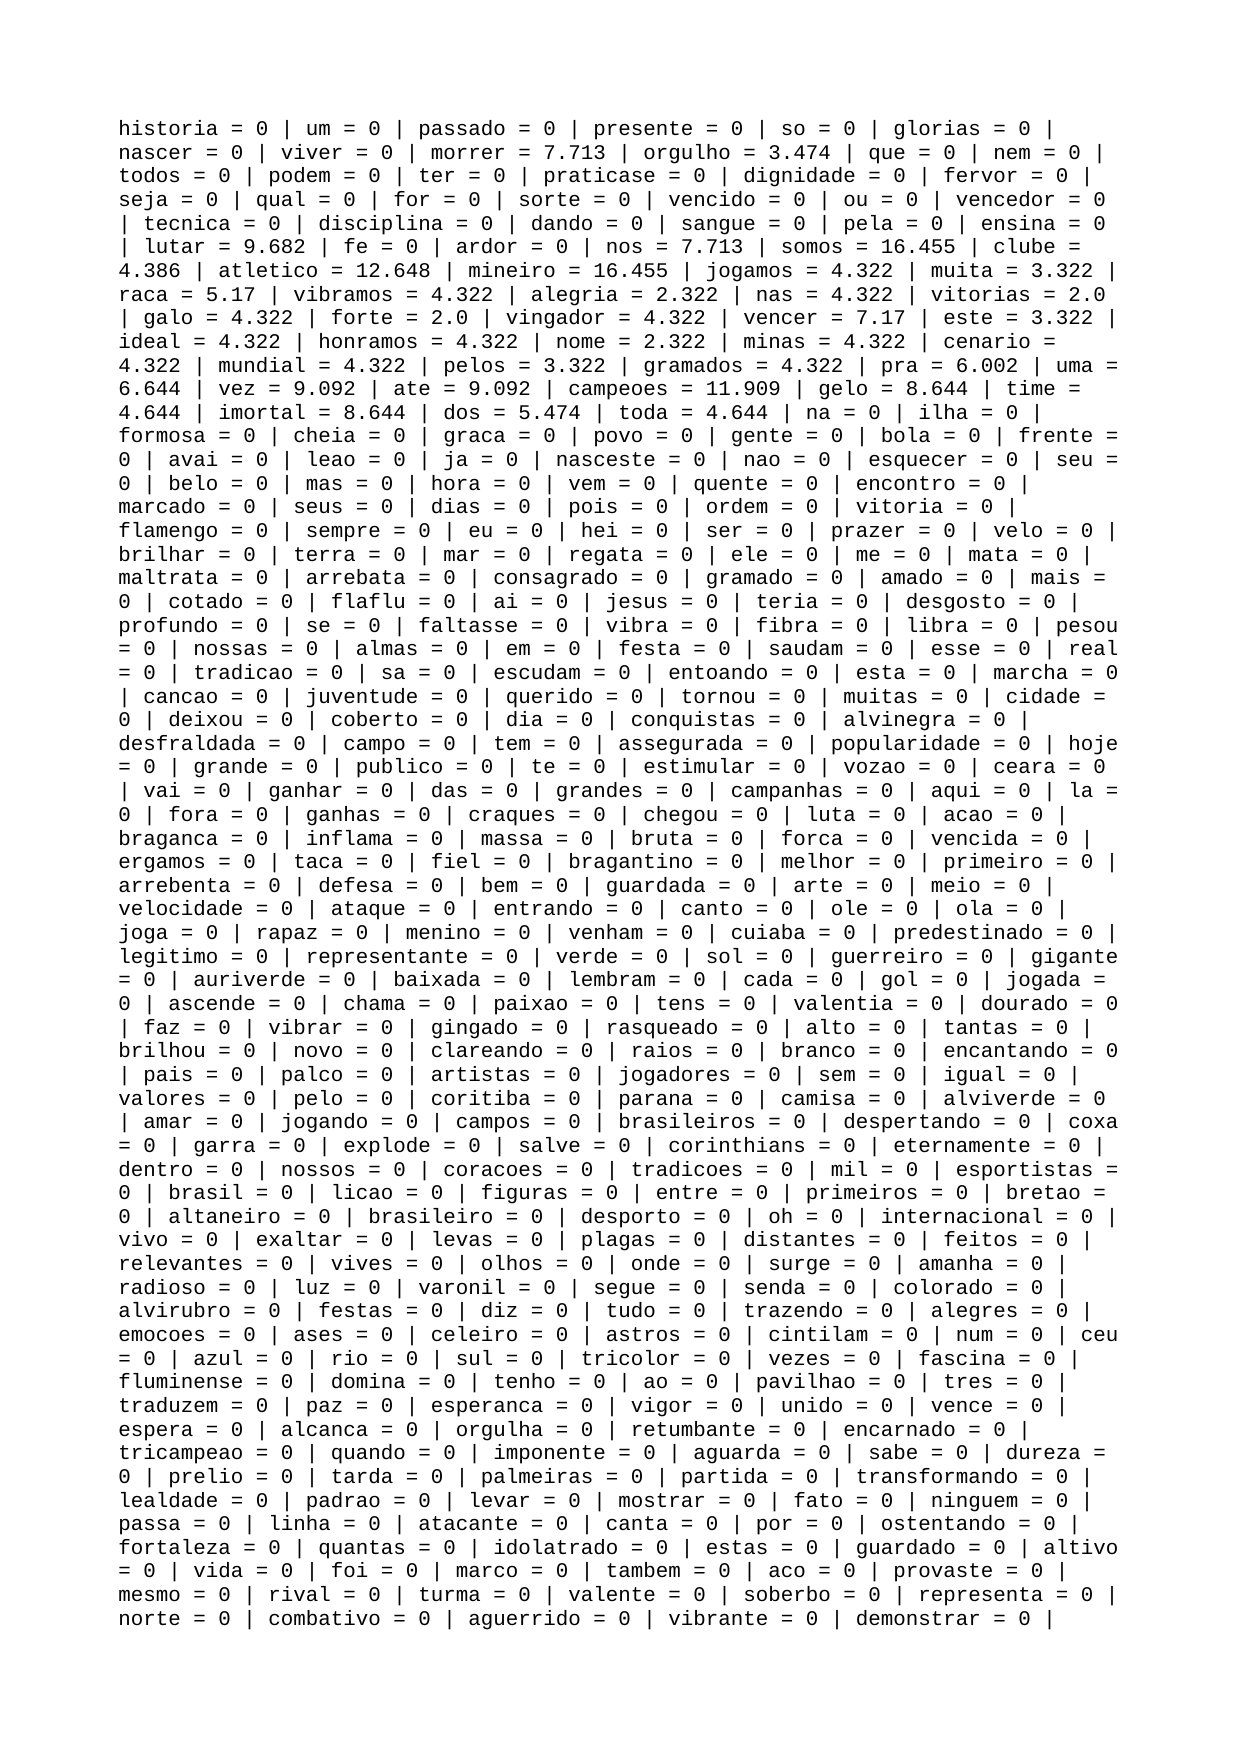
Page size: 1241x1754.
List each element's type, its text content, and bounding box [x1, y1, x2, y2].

text historia = 0 | um = 0 | passado = 0 | presente = 0 | so = 0 | glorias = 0 | nascer = 0 | viver = 0 | morrer = 7.713 | orgulho = 3.474 | que = 0 | nem = 0 | todos = 0 | podem = 0 | ter = 0 | praticase = 0 | dignidade = 0 | fervor = 0 | seja = 0 | qual = 0 | for = 0 | sorte = 0 | vencido = 0 | ou = 0 | vencedor = 0 | tecnica = 0 | disciplina = 0 | dando = 0 | sangue = 0 | pela = 0 | ensina = 0 | lutar = 9.682 | fe = 0 | ardor = 0 | nos = 7.713 | somos = 16.455 | clube = 4.386 | atletico = 12.648 | mineiro = 16.455 | jogamos = 4.322 | muita = 3.322 | raca = 5.17 | vibramos = 4.322 | alegria = 2.322 | nas = 4.322 | vitorias = 2.0 | galo = 4.322 | forte = 2.0 | vingador = 4.322 | vencer = 7.17 | este = 3.322 | ideal = 4.322 | honramos = 4.322 | nome = 2.322 | minas = 4.322 | cenario = 4.322 | mundial = 4.322 | pelos = 3.322 | gramados = 4.322 | pra = 6.002 | uma = 6.644 | vez = 9.092 | ate = 9.092 | campeoes = 11.909 | gelo = 8.644 | time = 4.644 | imortal = 8.644 | dos = 5.474 | toda = 4.644 | na = 0 | ilha = 0 | formosa = 0 | cheia = 0 | graca = 0 | povo = 0 | gente = 0 | bola = 0 | frente = 0 | avai = 0 | leao = 0 | ja = 0 | nasceste = 0 | nao = 0 | esquecer = 0 | seu = 0 | belo = 0 | mas = 0 | hora = 0 | vem = 0 | quente = 0 | encontro = 0 | marcado = 0 | seus = 0 | dias = 0 | pois = 0 | ordem = 0 | vitoria = 0 | flamengo = 0 | sempre = 0 | eu = 0 | hei = 0 | ser = 0 | prazer = 0 | velo = 0 | brilhar = 0 | terra = 0 | mar = 0 | regata = 0 | ele = 0 | me = 0 | mata = 0 | maltrata = 0 | arrebata = 0 | consagrado = 0 | gramado = 0 | amado = 0 | mais = 0 | cotado = 0 | flaflu = 0 | ai = 0 | jesus = 0 | teria = 0 | desgosto = 0 | profundo = 0 | se = 0 | faltasse = 0 | vibra = 0 | fibra = 0 | libra = 0 | pesou = 0 | nossas = 0 | almas = 0 | em = 0 | festa = 0 | saudam = 0 | esse = 0 | real = 0 | tradicao = 0 | sa = 0 | escudam = 0 | entoando = 0 | esta = 0 | marcha = 0 | cancao = 0 | juventude = 0 | querido = 0 | tornou = 0 | muitas = 0 | cidade = 0 | deixou = 0 | coberto = 0 | dia = 0 | conquistas = 0 | alvinegra = 0 | desfraldada = 0 | campo = 0 | tem = 0 | assegurada = 0 | popularidade = 0 | hoje = 0 | grande = 0 | publico = 0 | te = 0 | estimular = 0 | vozao = 0 | ceara = 0 | vai = 0 | ganhar = 0 | das = 0 | grandes = 0 | campanhas = 0 | aqui = 0 | la = 0 | fora = 0 | ganhas = 0 | craques = 0 | chegou = 0 | luta = 0 | acao = 0 | braganca = 0 | inflama = 0 | massa = 0 | bruta = 0 | forca = 0 | vencida = 0 | ergamos = 0 | taca = 0 | fiel = 0 | bragantino = 0 | melhor = 0 | primeiro = 0 | arrebenta = 0 | defesa = 0 | bem = 0 | guardada = 0 | arte = 0 | meio = 0 | velocidade = 0 | ataque = 0 | entrando = 0 | canto = 0 | ole = 0 | ola = 0 | joga = 0 | rapaz = 0 | menino = 0 | venham = 0 | cuiaba = 0 | predestinado = 0 | legitimo = 0 | representante = 0 | verde = 0 | sol = 0 | guerreiro = 0 | gigante = 0 | auriverde = 0 | baixada = 0 | lembram = 0 | cada = 0 | gol = 0 | jogada = 0 | ascende = 0 | chama = 0 | paixao = 0 | tens = 0 | valentia = 0 | dourado = 0 | faz = 0 | vibrar = 0 | gingado = 0 | rasqueado = 0 | alto = 0 | tantas = 0 | brilhou = 0 | novo = 0 | clareando = 0 | raios = 0 | branco = 0 | encantando = 0 | pais = 0 | palco = 0 | artistas = 0 | jogadores = 0 | sem = 0 | igual = 0 | valores = 0 | pelo = 0 | coritiba = 0 | parana = 0 | camisa = 0 | alviverde = 0 | amar = 0 | jogando = 0 | campos = 0 | brasileiros = 0 | despertando = 0 | coxa = 0 | garra = 0 | explode = 0 | salve = 0 | corinthians = 0 | eternamente = 0 | dentro = 0 | nossos = 0 | coracoes = 0 | tradicoes = 0 | mil = 0 | esportistas = 0 | brasil = 0 | licao = 0 | figuras = 0 | entre = 0 | primeiros = 0 | bretao = 0 | altaneiro = 0 | brasileiro = 0 | desporto = 0 | oh = 0 | internacional = 0 | vivo = 0 | exaltar = 0 | levas = 0 | plagas = 0 | distantes = 0 | feitos = 0 | relevantes = 0 | vives = 0 | olhos = 0 | onde = 0 | surge = 0 | amanha = 0 | radioso = 0 | luz = 0 | varonil = 0 | segue = 0 | senda = 0 | colorado = 0 | alvirubro = 0 | festas = 0 | diz = 0 | tudo = 0 | trazendo = 0 | alegres = 0 | emocoes = 0 | ases = 0 | celeiro = 0 | astros = 0 | cintilam = 0 | num = 0 | ceu = 0 | azul = 0 | rio = 0 | sul = 0 | tricolor = 0 | vezes = 0 | fascina = 0 | fluminense = 0 | domina = 0 | tenho = 0 | ao = 0 | pavilhao = 0 | tres = 0 | traduzem = 0 | paz = 0 | esperanca = 0 | vigor = 0 | unido = 0 | vence = 0 | espera = 0 | alcanca = 0 | orgulha = 0 | retumbante = 0 | encarnado = 0 | tricampeao = 0 | quando = 0 | imponente = 0 | aguarda = 0 | sabe = 0 | dureza = 0 | prelio = 0 | tarda = 0 | palmeiras = 0 | partida = 0 | transformando = 0 | lealdade = 0 | padrao = 0 | levar = 0 | mostrar = 0 | fato = 0 | ninguem = 0 | passa = 0 | linha = 0 | atacante = 0 | canta = 0 | por = 0 | ostentando = 0 | fortaleza = 0 | quantas = 0 | idolatrado = 0 | estas = 0 | guardado = 0 | altivo = 0 | vida = 0 | foi = 0 | marco = 0 | tambem = 0 | aco = 0 | provaste = 0 | mesmo = 0 | rival = 0 | turma = 0 | valente = 0 | soberbo = 0 | representa = 0 | norte = 0 | combativo = 0 | aguerrido = 0 | vibrante = 0 | demonstrar = 0 | [118, 118, 1122, 1631]
